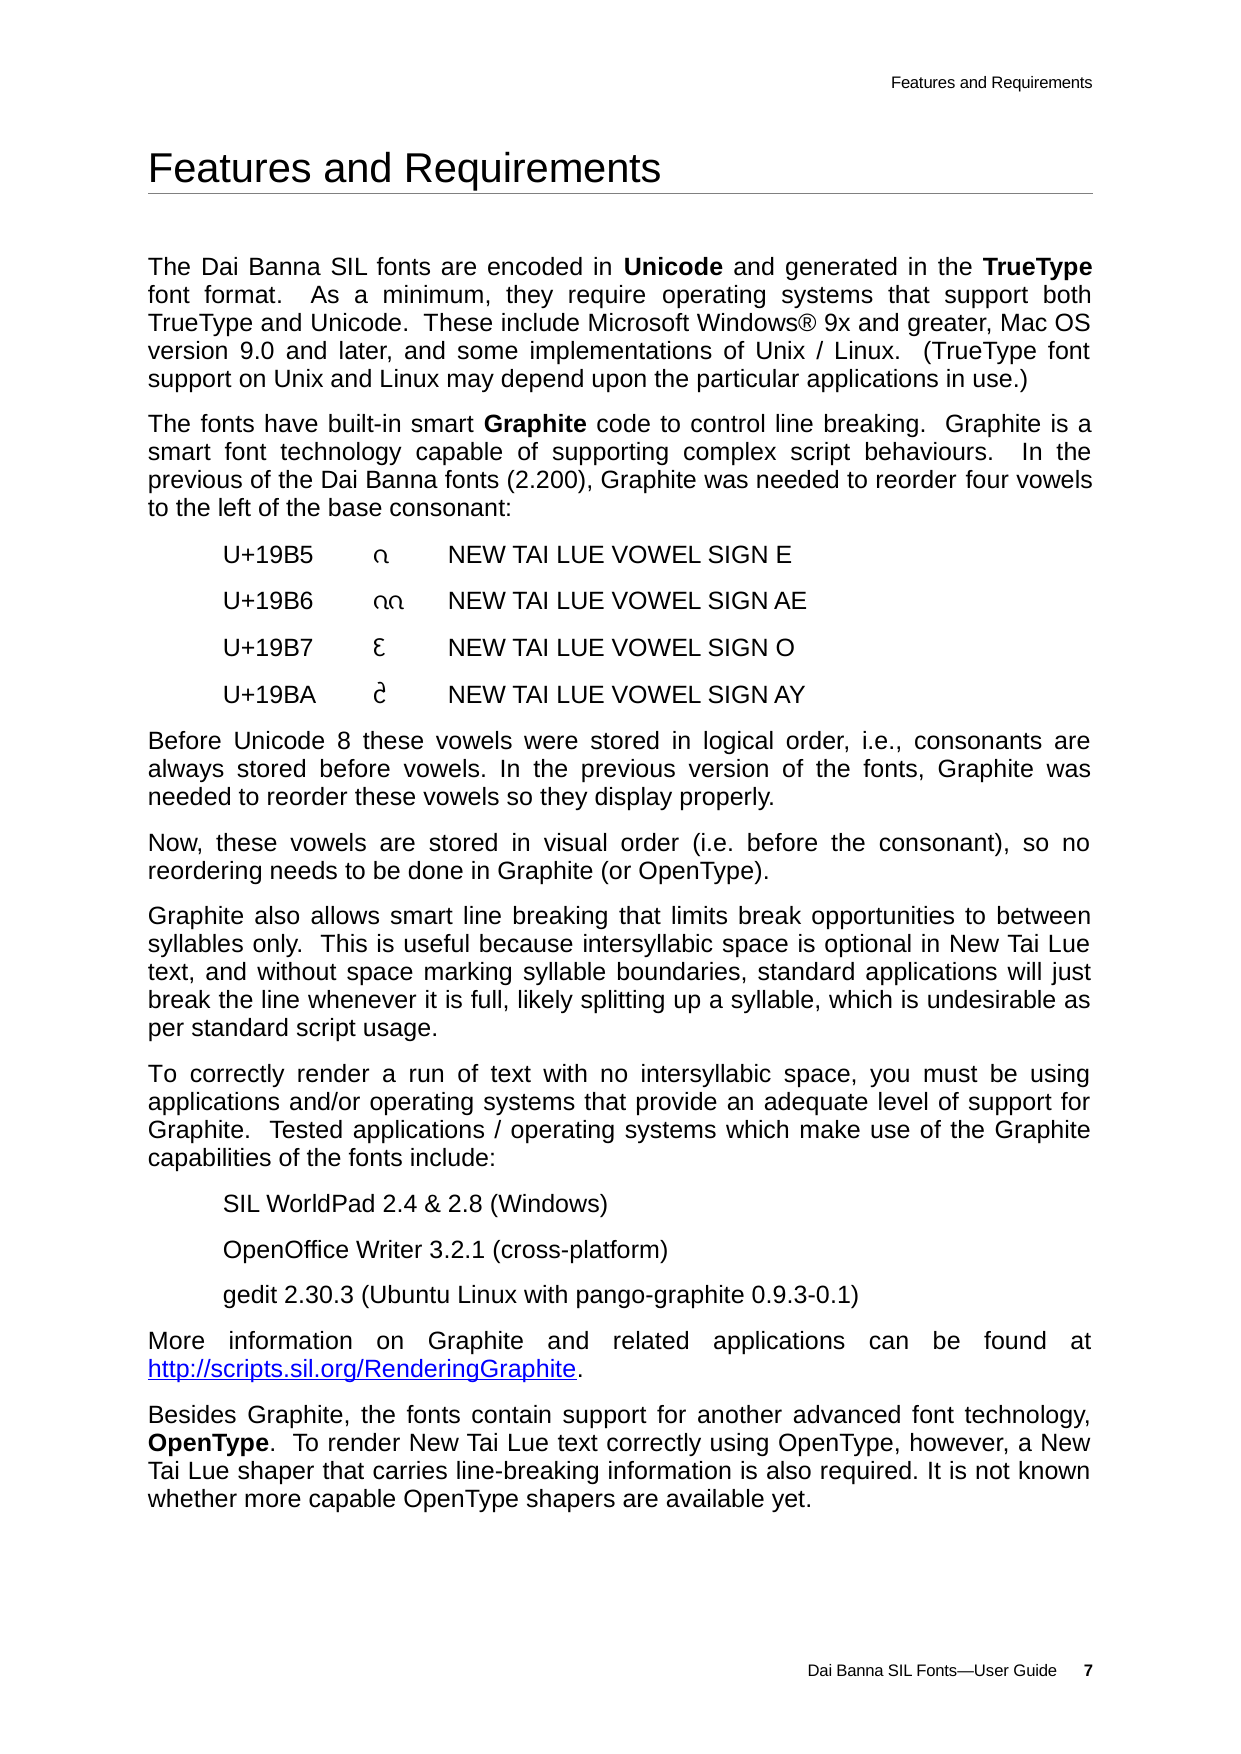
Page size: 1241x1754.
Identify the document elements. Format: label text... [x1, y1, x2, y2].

text Before Unicode 8 these vowels were stored in logical order, i.e., consonants are always stored before vowels. In the previous version of the fonts, Graphite was needed to reorder these vowels so they display properly. [148, 727, 1093, 811]
text The fonts have built-in smart Graphite code to control line breaking. Graphite is a smart font technology capable of supporting complex script behaviours. In the previous of the Dai Banna fonts (2.200), Graphite was needed to reorder four vowels to the left of the base consonant: [148, 410, 1093, 522]
list More information on Graphite and related applications can be found at http://scripts.sil.org/RenderingGraphite. [148, 1327, 1093, 1383]
subtitle Features and Requirements [148, 145, 1093, 193]
list U+19BA ᦺ NEW TAI LUE VOWEL SIGN AY [148, 680, 1093, 709]
text Graphite also allows smart line breaking that limits break opportunities to between syllables only. This is useful because intersyllabic space is optional in New Tai Lue text, and without space marking syllable boundaries, standard applications will just break the line whenever it is full, likely splitting up a syllable, which is undesirable as per standard script usage. [148, 902, 1093, 1042]
text Besides Graphite, the fonts contain support for another advanced font technology, OpenType. To render New Tai Lue text correctly using OpenType, however, a New Tai Lue shaper that carries line-breaking information is also required. It is not known whether more capable OpenType shapers are available yet. [148, 1401, 1093, 1513]
list U+19B6 ᦶ NEW TAI LUE VOWEL SIGN AE [148, 587, 1093, 616]
text Now, these vowels are stored in visual order (i.e. before the consonant), so no reordering needs to be done in Graphite (or OpenType). [148, 828, 1093, 884]
list U+19B7 ᦷ NEW TAI LUE VOWEL SIGN O [148, 633, 1093, 662]
list SIL WorldPad 2.4 & 2.8 (Windows) [148, 1190, 1093, 1218]
list gedit 2.30.3 (Ubuntu Linux with pango-graphite 0.9.3-0.1) [148, 1281, 1093, 1309]
text To correctly render a run of text with no intersyllabic space, you must be using applications and/or operating systems that provide an adequate level of support for Graphite. Tested applications / operating systems which make use of the Graphite capabilities of the fonts include: [148, 1060, 1093, 1172]
list U+19B5 ᦵ NEW TAI LUE VOWEL SIGN E [148, 540, 1093, 569]
text The Dai Banna SIL fonts are encoded in Unicode and generated in the TrueType font format. As a minimum, they require operating systems that support both TrueType and Unicode. These include Microsoft Windows® 9x and greater, Mac OS version 9.0 and later, and some implementations of Unix / Linux. (TrueType font support on Unix and Linux may depend upon the particular applications in use.) [148, 252, 1093, 393]
list OpenOffice Writer 3.2.1 (cross-platform) [148, 1236, 1093, 1264]
